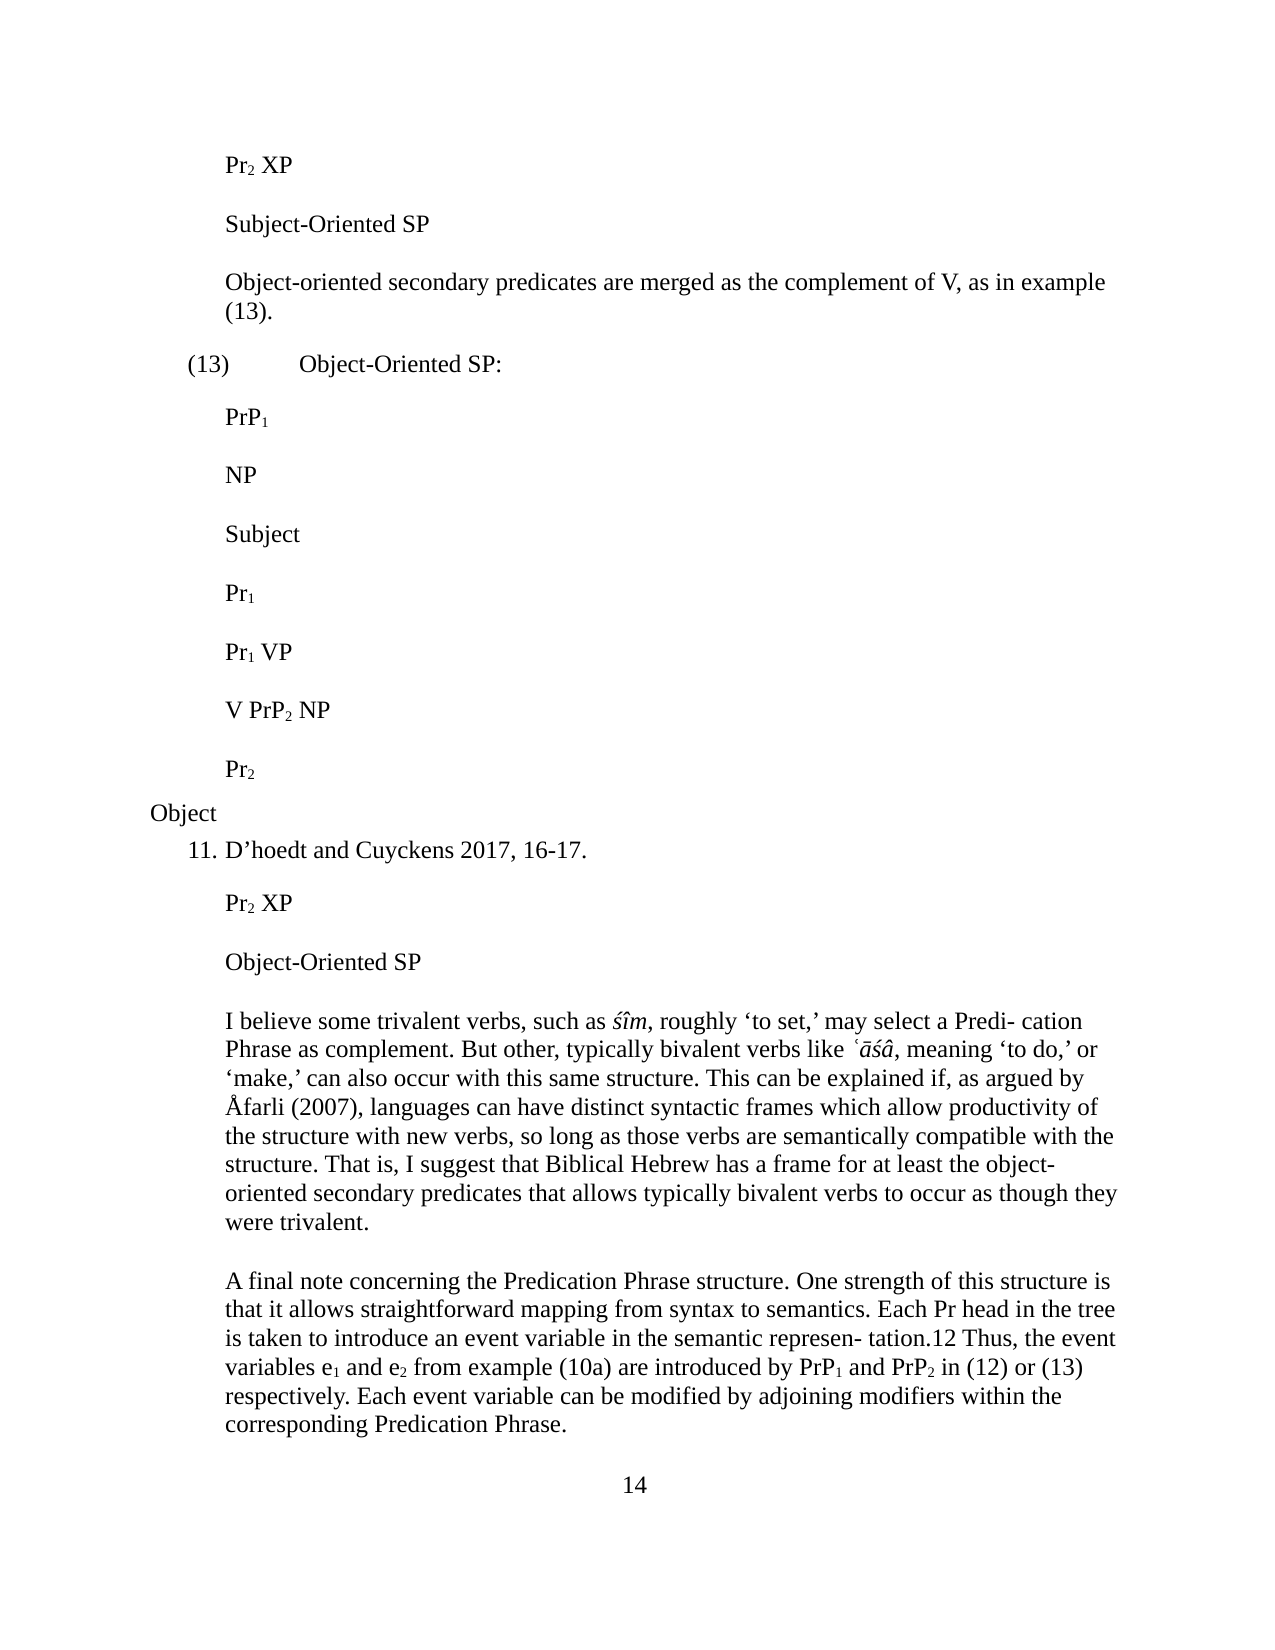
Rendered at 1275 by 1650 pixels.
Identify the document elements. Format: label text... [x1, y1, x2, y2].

text I believe some trivalent verbs, such as śîm, roughly ‘to set,’ may select a Predi- cation Phrase as complement. But other, typically bivalent verbs like ʿāśâ, meaning ‘to do,’ or ‘make,’ can also occur with this same structure. This can be explained if, as argued by Åfarli (2007), languages can have distinct syntactic frames which allow productivity of the structure with new verbs, so long as those verbs are semantically compatible with the structure. That is, I suggest that Biblical Hebrew has a frame for at least the object-oriented secondary predicates that allows typically bivalent verbs to occur as though they were trivalent. [225, 1006, 1125, 1236]
text Pr2 [225, 754, 1125, 783]
text Object-oriented secondary predicates are merged as the complement of V, as in example (13). [225, 267, 1125, 325]
text Pr2 XP [225, 150, 1125, 179]
text Pr2 XP [225, 888, 1125, 917]
text Subject [225, 519, 1125, 548]
text Pr1 [225, 578, 1125, 607]
list Object-Oriented SP: [187, 349, 1125, 378]
text PrP1 [225, 402, 1125, 430]
list D’hoedt and Cuyckens 2017, 16-17. [187, 836, 1125, 864]
text Object [150, 798, 1125, 827]
text A final note concerning the Predication Phrase structure. One strength of this structure is that it allows straightforward mapping from syntax to semantics. Each Pr head in the tree is taken to introduce an event variable in the semantic represen- tation.12 Thus, the event variables e1 and e2 from example (10a) are introduced by PrP1 and PrP2 in (12) or (13) respectively. Each event variable can be modified by adjoining modifiers within the corresponding Predication Phrase. [225, 1266, 1125, 1438]
text Object-Oriented SP [225, 947, 1125, 976]
text Subject-Oriented SP [225, 209, 1125, 237]
text V PrP2 NP [225, 695, 1125, 724]
text NP [225, 460, 1125, 489]
text Pr1 VP [225, 637, 1125, 665]
